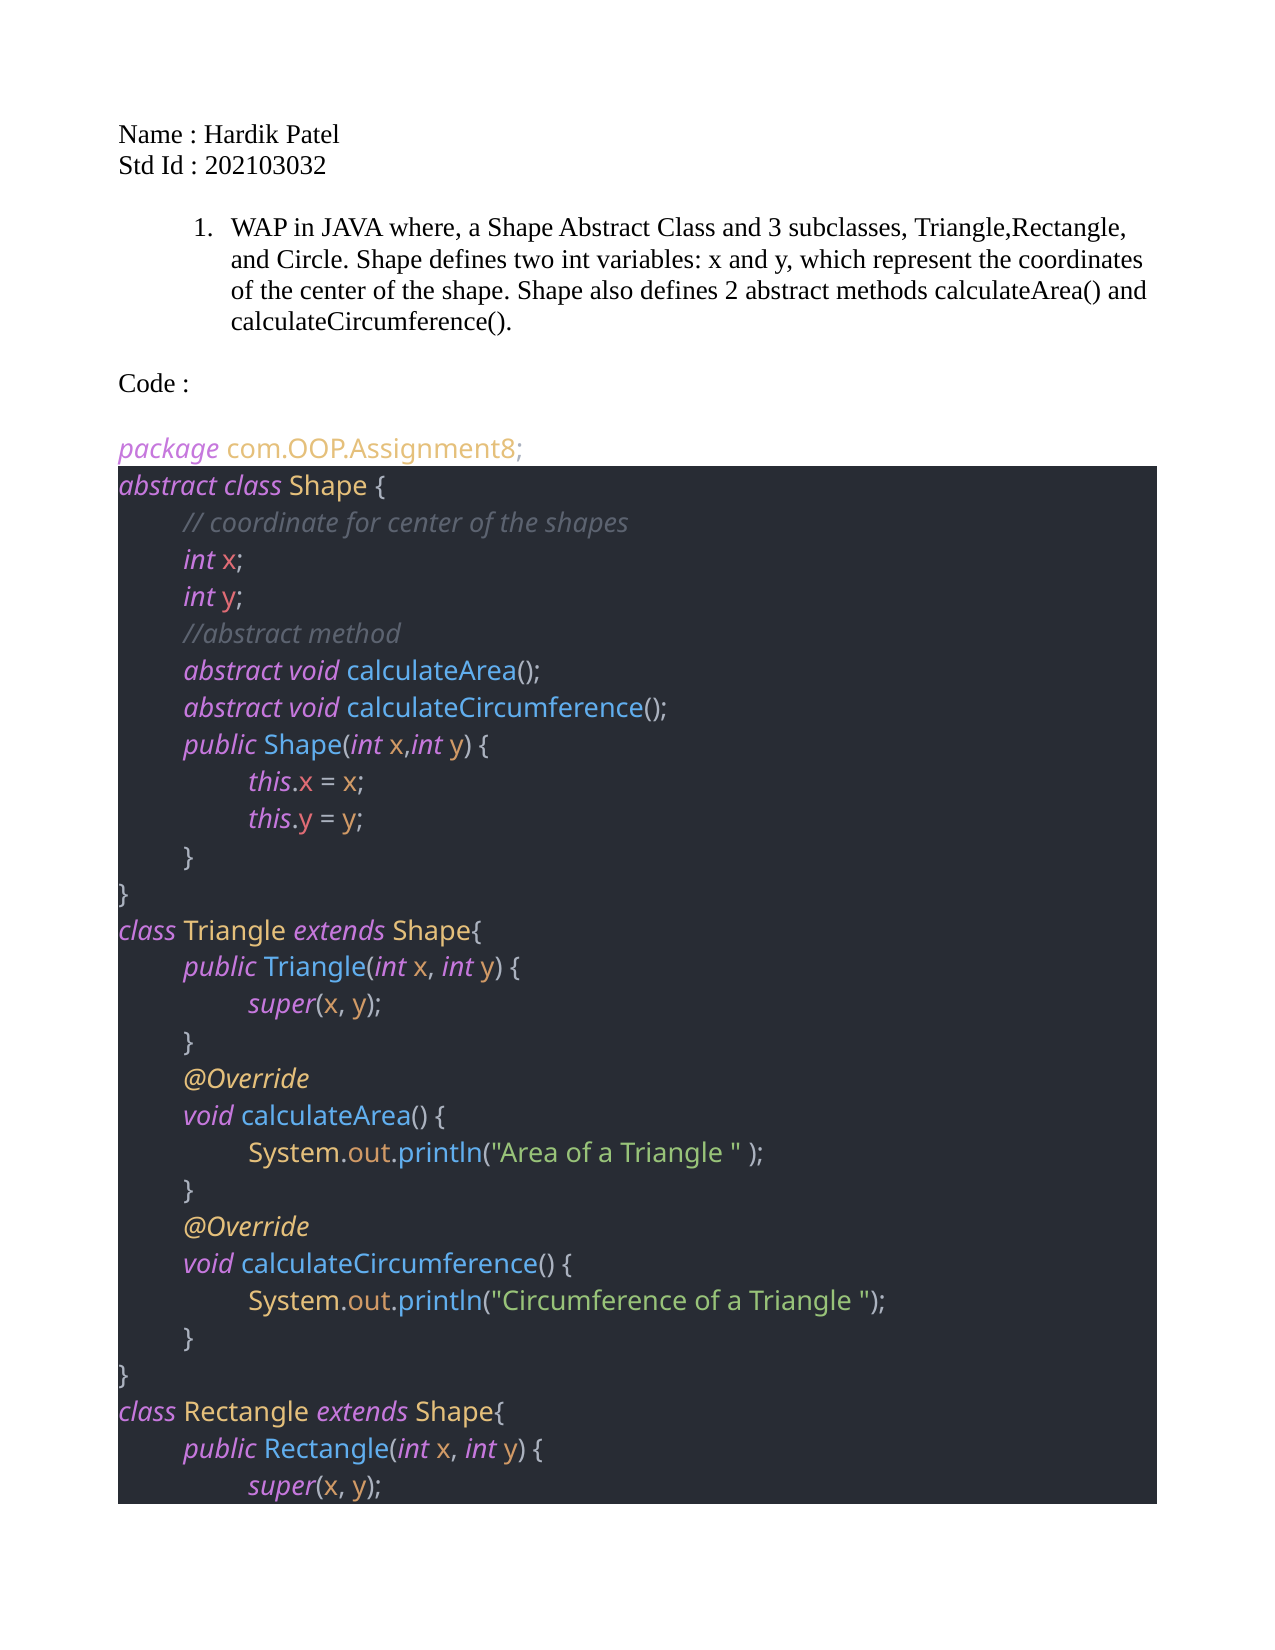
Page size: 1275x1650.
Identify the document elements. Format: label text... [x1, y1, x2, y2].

text super(x, y); [118, 985, 1157, 1022]
text void calculateCircumference() { [118, 1244, 1157, 1282]
text abstract class Shape { [118, 466, 1157, 503]
text int x; [118, 540, 1157, 577]
text class Triangle extends Shape{ [118, 911, 1157, 948]
text super(x, y); [118, 1467, 1157, 1504]
text int y; [118, 577, 1157, 614]
text System.out.println("Circumference of a Triangle "); [118, 1282, 1157, 1319]
text System.out.println("Area of a Triangle " ); [118, 1133, 1157, 1170]
text package com.OOP.Assignment8; [118, 429, 1157, 466]
text class Rectangle extends Shape{ [118, 1393, 1157, 1429]
text } [118, 1170, 1157, 1207]
text void calculateArea() { [118, 1096, 1157, 1133]
text //abstract method [118, 614, 1157, 652]
text } [118, 837, 1157, 874]
text // coordinate for center of the shapes [118, 503, 1157, 540]
text Code : [118, 367, 1157, 398]
text Std Id : 202103032 [118, 149, 1157, 180]
text abstract void calculateArea(); [118, 652, 1157, 689]
text } [118, 874, 1157, 911]
text @Override [118, 1207, 1157, 1244]
text Name : Hardik Patel [118, 118, 1157, 149]
text this.y = y; [118, 800, 1157, 837]
text @Override [118, 1059, 1157, 1096]
text } [118, 1319, 1157, 1356]
text public Rectangle(int x, int y) { [118, 1429, 1157, 1467]
text this.x = x; [118, 763, 1157, 800]
text public Triangle(int x, int y) { [118, 948, 1157, 985]
list WAP in JAVA where, a Shape Abstract Class and 3 subclasses, Triangle,Rectangle, and Circle. Shape defines two int variables: x and y, which represent the coordinates of the center of the shape. Shape also defines 2 abstract methods calculateArea() and calculateCircumference(). [193, 212, 1157, 336]
text } [118, 1022, 1157, 1059]
text abstract void calculateCircumference(); [118, 689, 1157, 726]
text } [118, 1356, 1157, 1393]
text public Shape(int x,int y) { [118, 726, 1157, 763]
